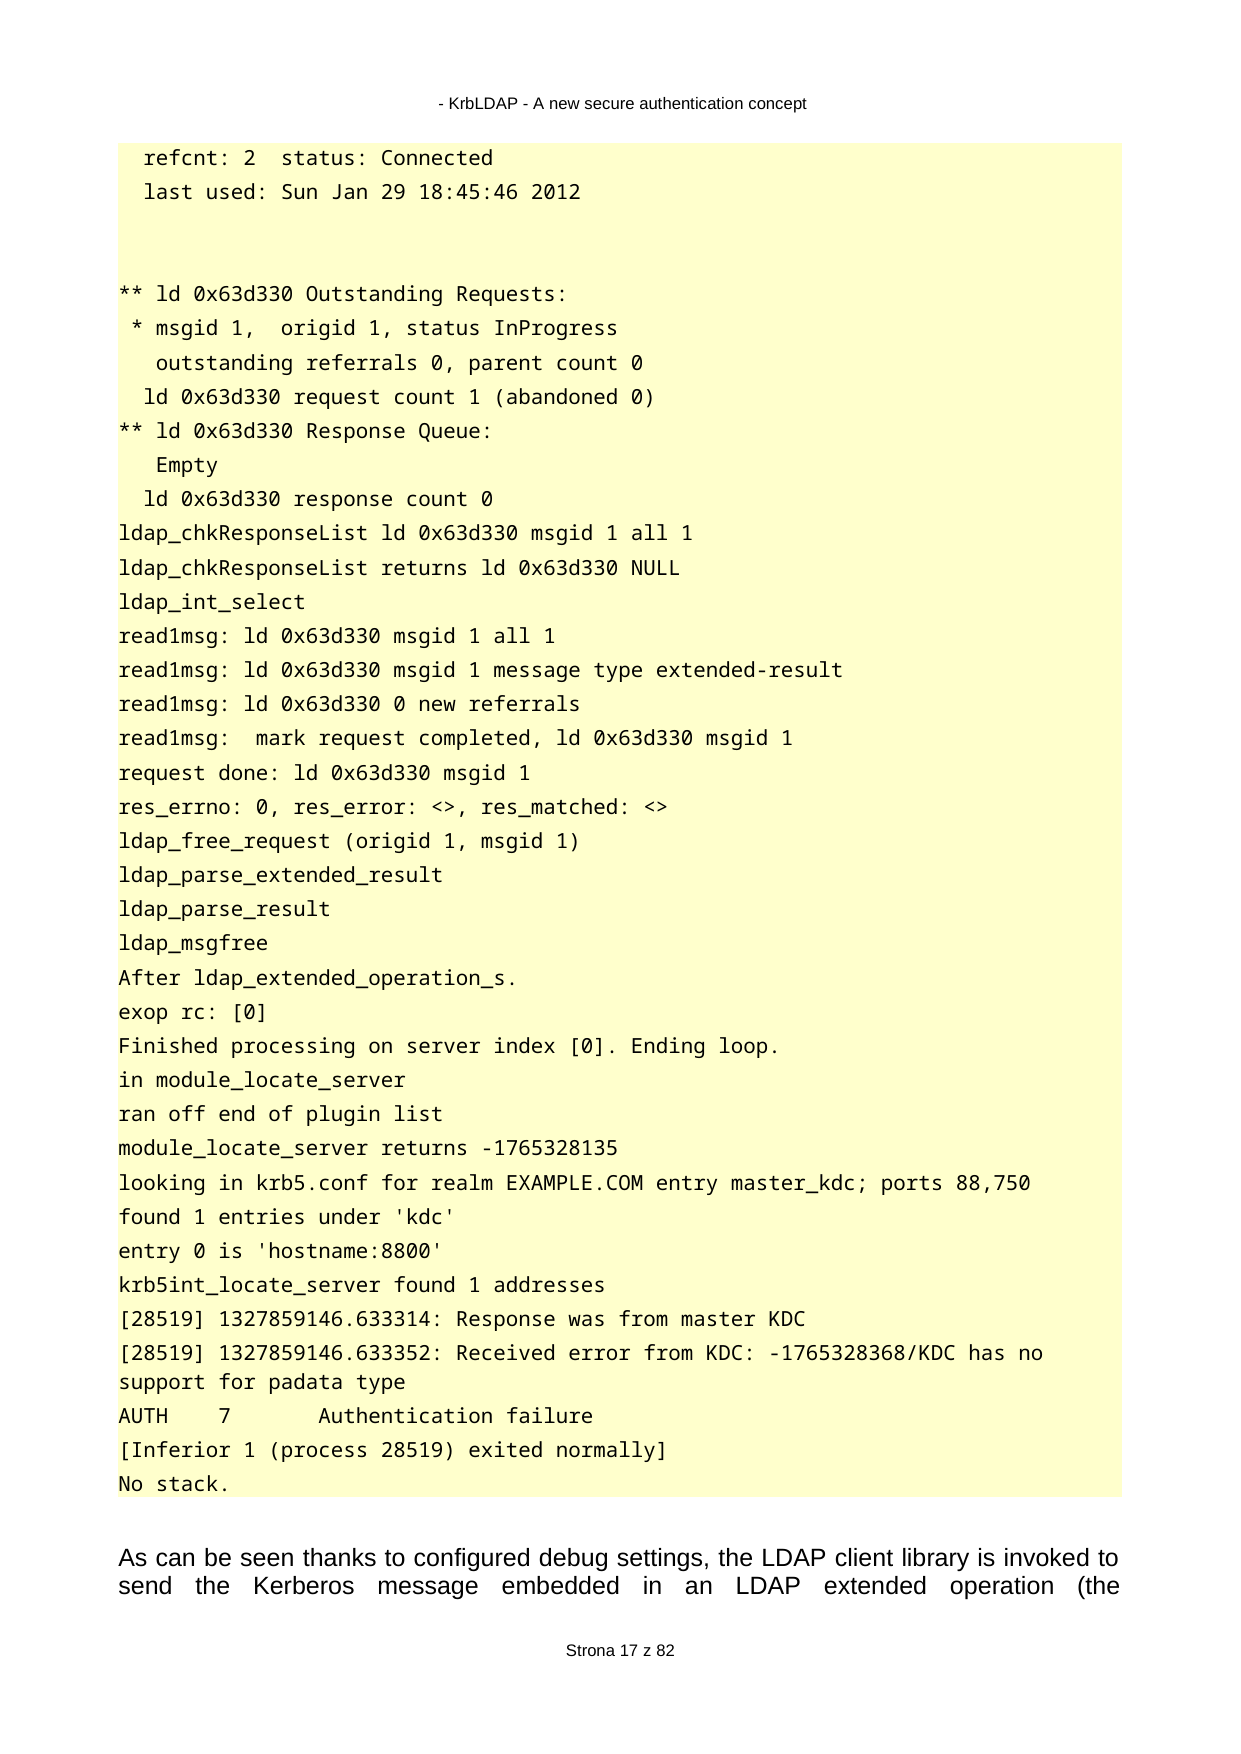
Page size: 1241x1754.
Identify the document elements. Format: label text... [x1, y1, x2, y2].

text ldap_free_request (origid 1, msgid 1) [118, 826, 1122, 854]
text ldap_chkResponseList ld 0x63d330 msgid 1 all 1 [118, 518, 1122, 547]
text entry 0 is 'hostname:8800' [118, 1236, 1122, 1264]
text After ldap_extended_operation_s. [118, 963, 1122, 991]
text krb5int_locate_server found 1 addresses [118, 1270, 1122, 1298]
text outstanding referrals 0, parent count 0 [118, 348, 1122, 376]
text ldap_parse_extended_result [118, 860, 1122, 888]
text [28519] 1327859146.633352: Received error from KDC: -1765328368/KDC has no support for padata type [118, 1338, 1122, 1395]
text ldap_parse_result [118, 894, 1122, 923]
text read1msg: ld 0x63d330 msgid 1 message type extended-result [118, 655, 1122, 683]
text request done: ld 0x63d330 msgid 1 [118, 758, 1122, 786]
text in module_locate_server [118, 1065, 1122, 1093]
text [28519] 1327859146.633314: Response was from master KDC [118, 1304, 1122, 1333]
text looking in krb5.conf for realm EXAMPLE.COM entry master_kdc; ports 88,750 [118, 1168, 1122, 1196]
text ** ld 0x63d330 Response Queue: [118, 416, 1122, 444]
text ldap_msgfree [118, 928, 1122, 957]
text * msgid 1, origid 1, status InProgress [118, 313, 1122, 342]
text ** ld 0x63d330 Outstanding Requests: [118, 279, 1122, 308]
text read1msg: ld 0x63d330 msgid 1 all 1 [118, 621, 1122, 649]
text found 1 entries under 'kdc' [118, 1202, 1122, 1230]
text AUTH 7 Authentication failure [118, 1401, 1122, 1429]
text refcnt: 2 status: Connected [118, 143, 1122, 171]
text ldap_int_select [118, 587, 1122, 615]
text As can be seen thanks to configured debug settings, the LDAP client library is invoked to send the Kerberos message embedded in an LDAP extended operation (the ldap_extended_operation_s function call). [118, 1544, 1122, 1600]
text exop rc: [0] [118, 997, 1122, 1025]
text ran off end of plugin list [118, 1099, 1122, 1128]
text ldap_chkResponseList returns ld 0x63d330 NULL [118, 553, 1122, 581]
text [Inferior 1 (process 28519) exited normally] [118, 1435, 1122, 1463]
text ld 0x63d330 request count 1 (abandoned 0) [118, 382, 1122, 410]
text ld 0x63d330 response count 0 [118, 484, 1122, 513]
text module_locate_server returns -1765328135 [118, 1133, 1122, 1162]
text Finished processing on server index [0]. Ending loop. [118, 1031, 1122, 1059]
text No stack. [118, 1469, 1122, 1497]
text read1msg: ld 0x63d330 0 new referrals [118, 689, 1122, 718]
text res_errno: 0, res_error: <>, res_matched: <> [118, 792, 1122, 820]
text Empty [118, 450, 1122, 478]
text read1msg: mark request completed, ld 0x63d330 msgid 1 [118, 723, 1122, 752]
text last used: Sun Jan 29 18:45:46 2012 [118, 177, 1122, 205]
